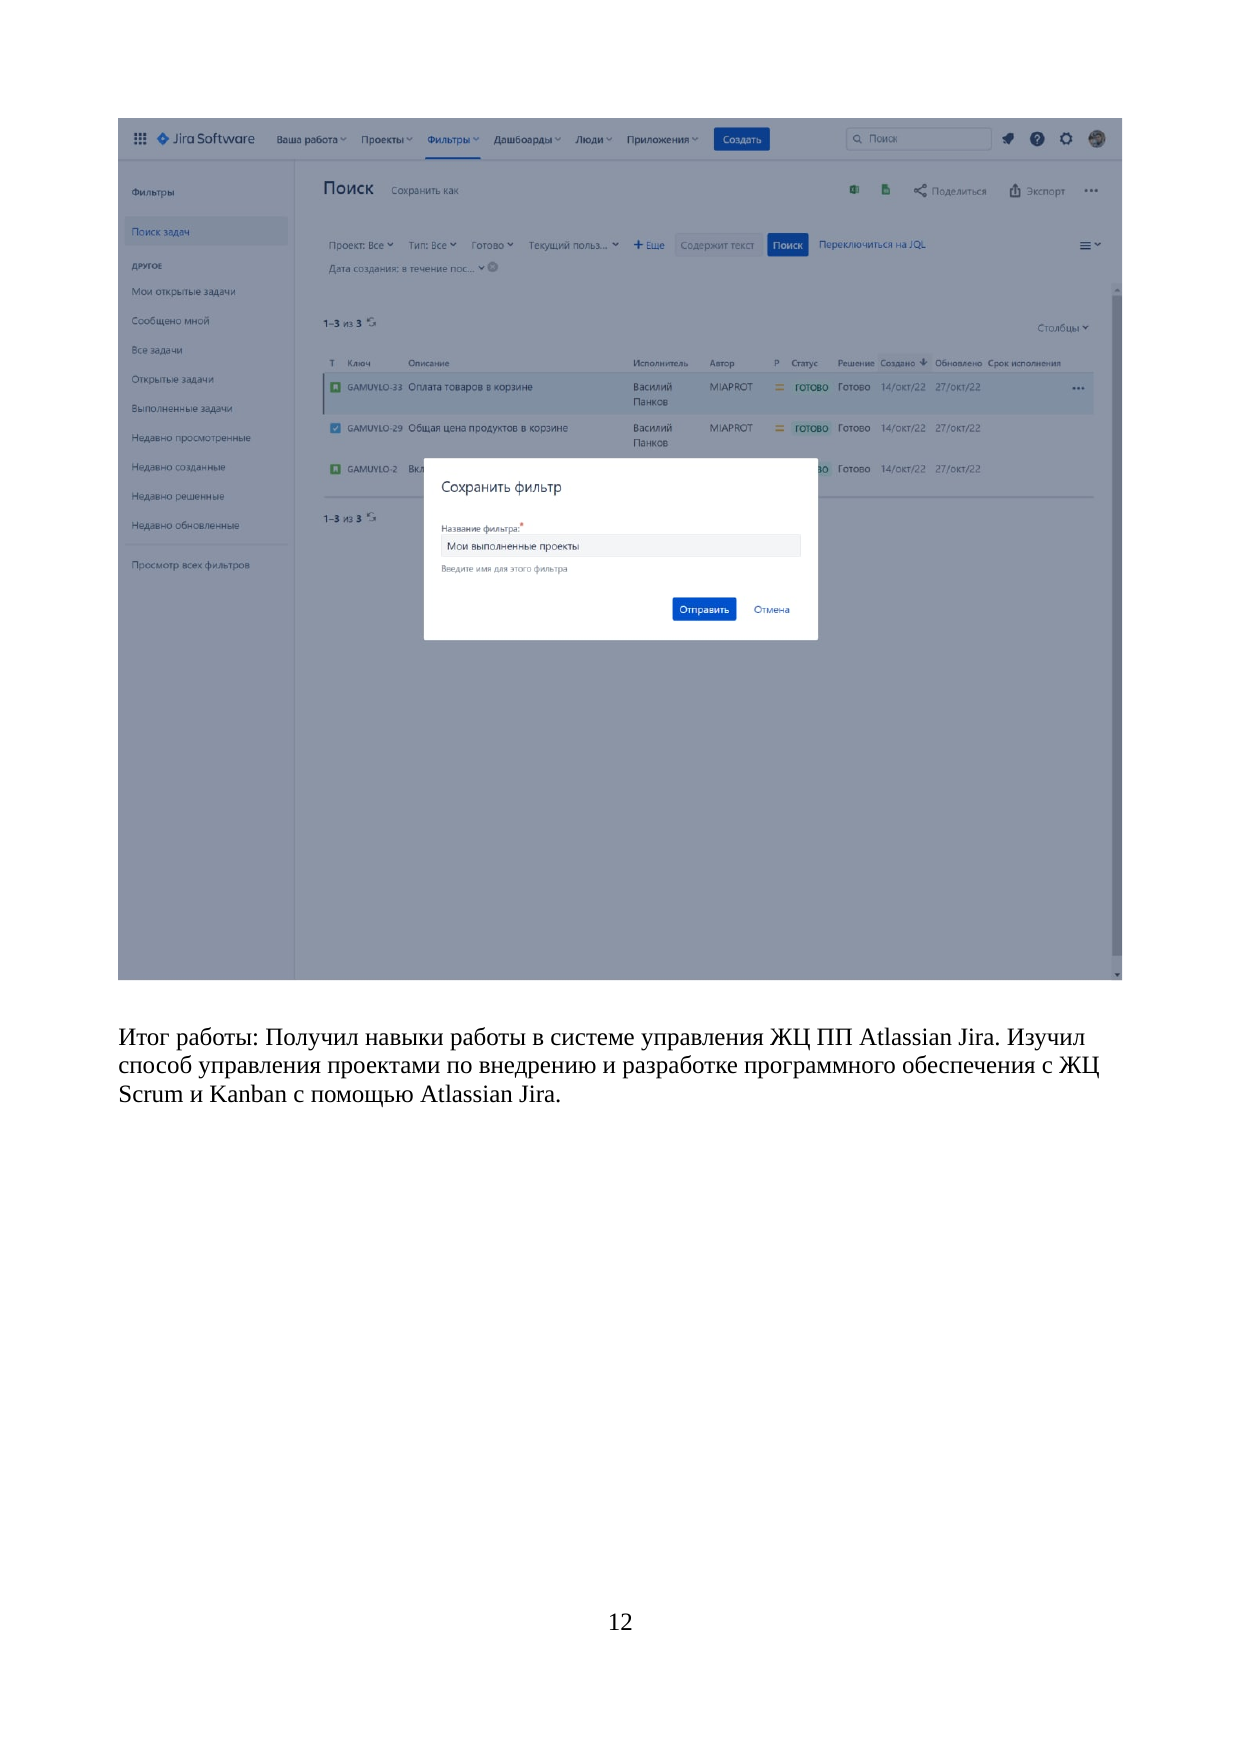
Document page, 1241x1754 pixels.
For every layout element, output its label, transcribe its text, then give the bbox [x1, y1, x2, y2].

text Итог работы: Получил навыки работы в системе управления ЖЦ ПП Atlassian Jira. Изучил способ управления проектами по внедрению и разработке программного обеспечения с ЖЦ Scrum и Kanban с помощью Atlassian Jira. [118, 1022, 1122, 1108]
picture [118, 118, 1123, 981]
